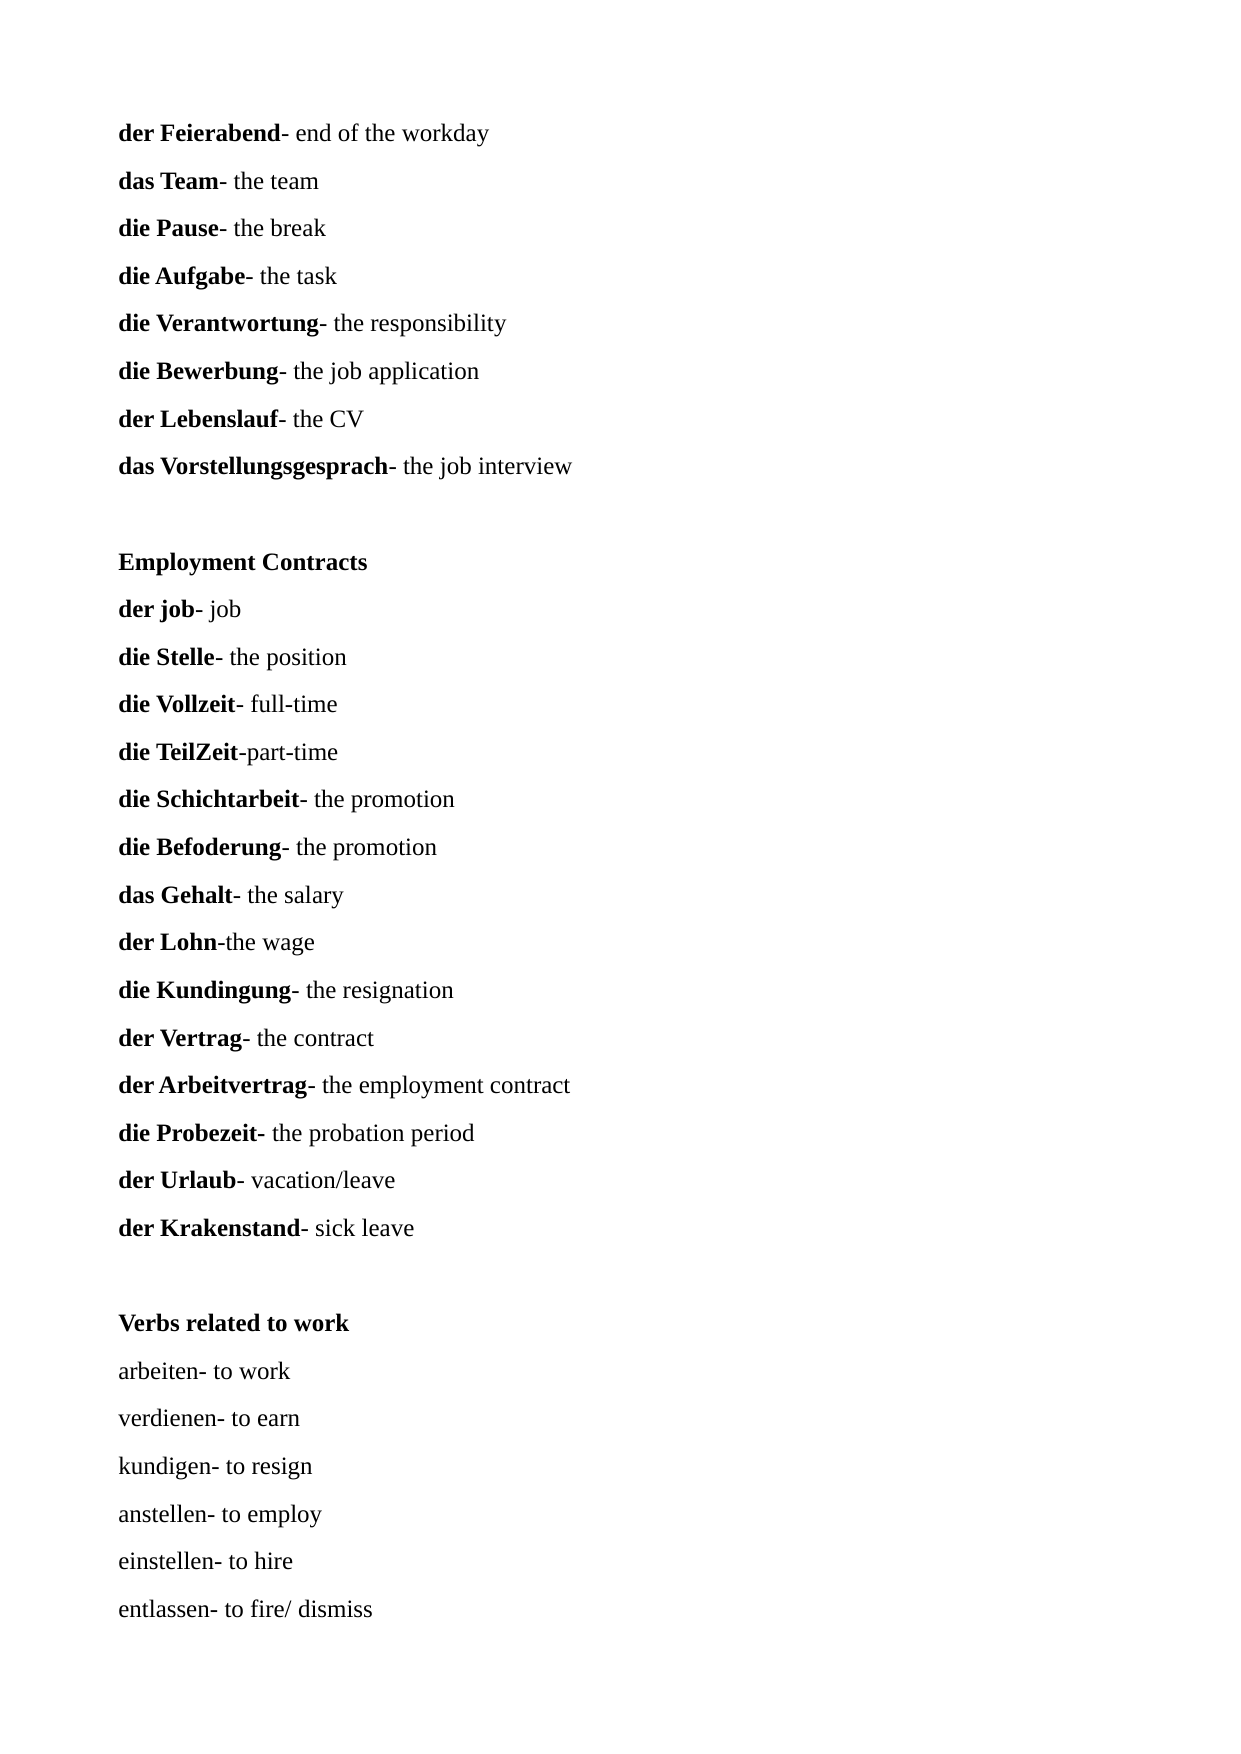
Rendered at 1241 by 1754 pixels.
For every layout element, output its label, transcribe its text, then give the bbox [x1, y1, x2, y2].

text die Bewerbung- the job application [118, 356, 1122, 385]
text der Lebenslauf- the CV [118, 404, 1122, 432]
text der Feierabend- end of the workday [118, 118, 1122, 147]
text das Team- the team [118, 166, 1122, 194]
text arbeiten- to work [118, 1356, 1122, 1384]
text das Gehalt- the salary [118, 880, 1122, 908]
text die Schichtarbeit- the promotion [118, 784, 1122, 813]
text der Vertrag- the contract [118, 1023, 1122, 1051]
text die Vollzeit- full-time [118, 689, 1122, 718]
text kundigen- to resign [118, 1451, 1122, 1480]
text die TeilZeit-part-time [118, 737, 1122, 766]
text Employment Contracts [118, 547, 1122, 575]
text entlassen- to fire/ dismiss [118, 1594, 1122, 1623]
text der Urlaub- vacation/leave [118, 1165, 1122, 1194]
text die Kundingung- the resignation [118, 975, 1122, 1004]
text das Vorstellungsgesprach- the job interview [118, 451, 1122, 480]
text anstellen- to employ [118, 1499, 1122, 1527]
text die Befoderung- the promotion [118, 832, 1122, 861]
text Verbs related to work [118, 1308, 1122, 1337]
text der Lohn-the wage [118, 927, 1122, 956]
text verdienen- to earn [118, 1403, 1122, 1432]
text die Probezeit- the probation period [118, 1118, 1122, 1147]
text die Aufgabe- the task [118, 261, 1122, 290]
text die Pause- the break [118, 213, 1122, 242]
text die Stelle- the position [118, 642, 1122, 671]
text die Verantwortung- the responsibility [118, 308, 1122, 337]
text der job- job [118, 594, 1122, 623]
text einstellen- to hire [118, 1546, 1122, 1575]
text der Krakenstand- sick leave [118, 1213, 1122, 1242]
text der Arbeitvertrag- the employment contract [118, 1070, 1122, 1099]
